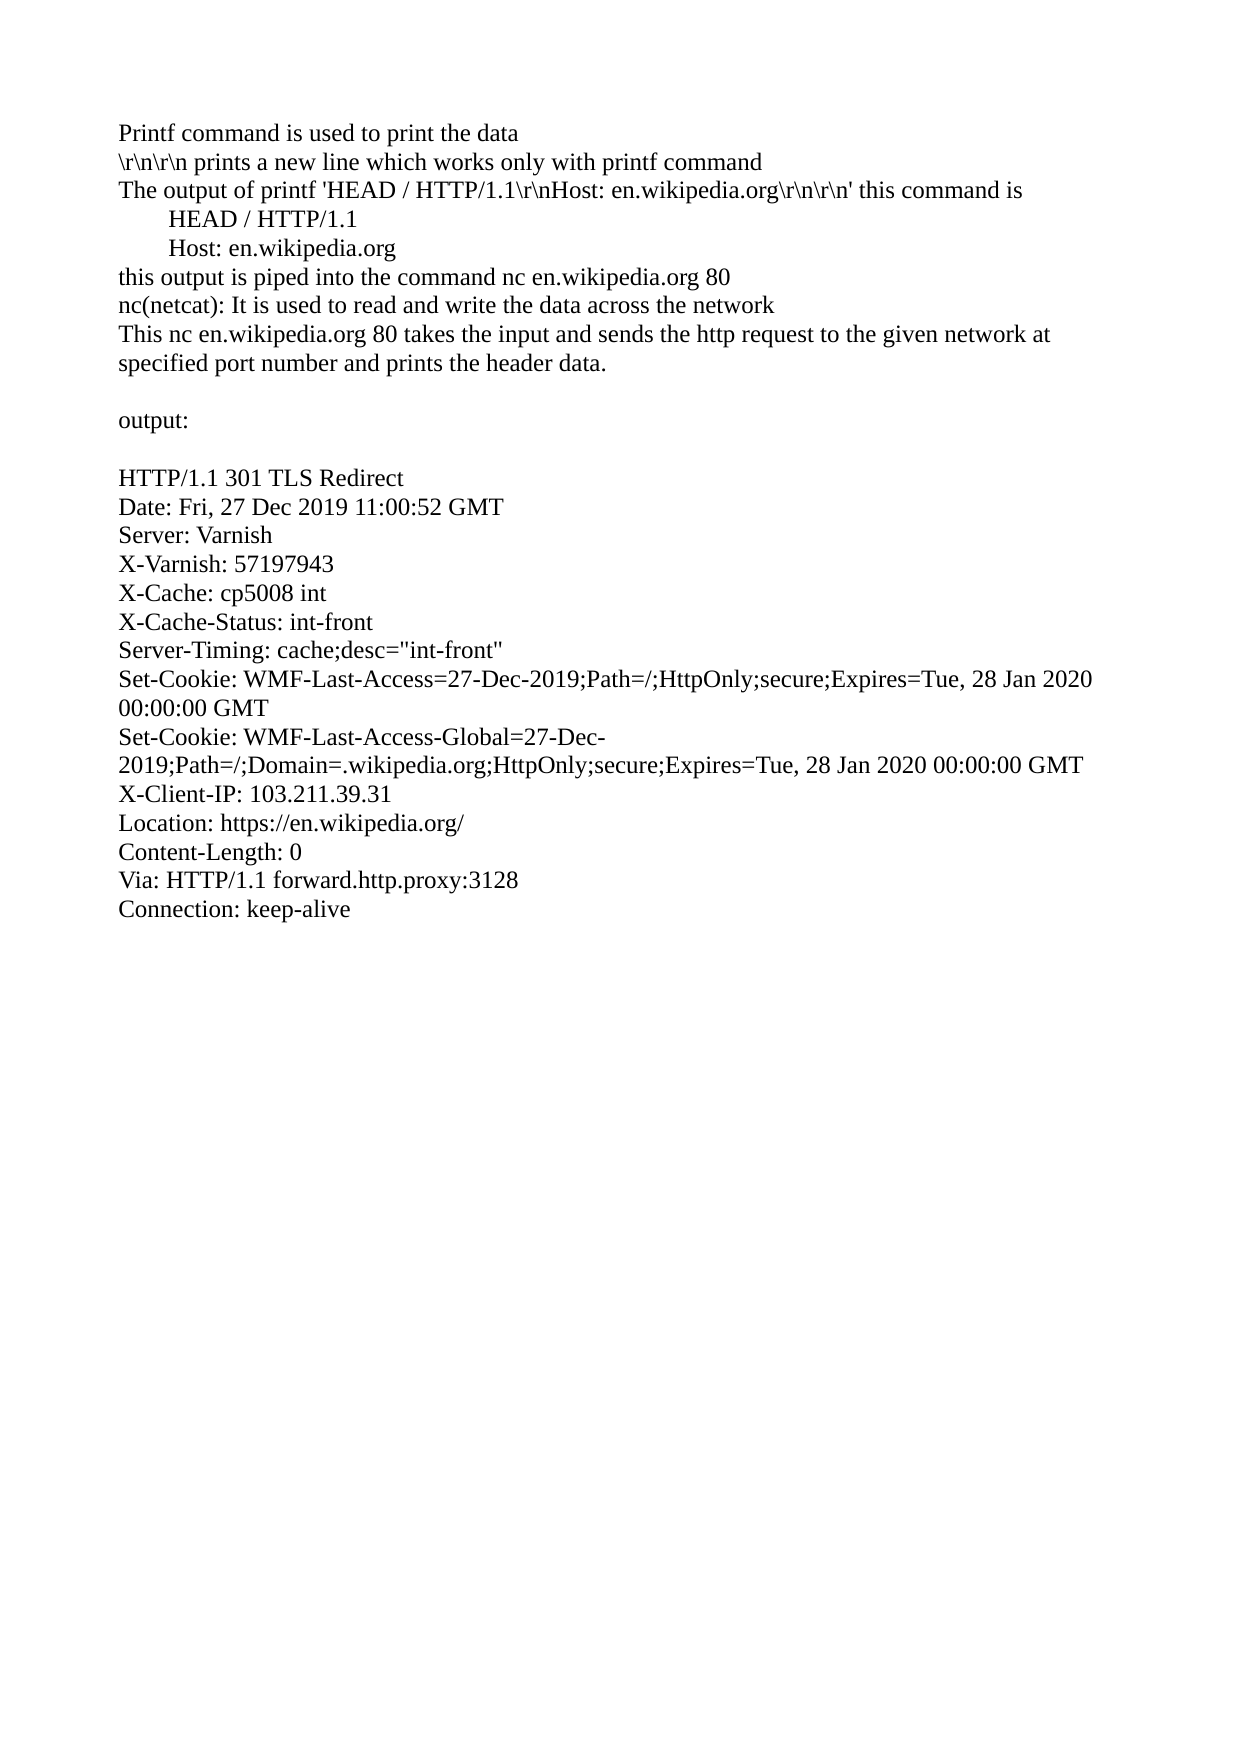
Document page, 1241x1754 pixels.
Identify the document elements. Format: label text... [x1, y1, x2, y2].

text Host: en.wikipedia.org [118, 233, 1122, 262]
text X-Cache-Status: int-front [118, 607, 1122, 636]
text Connection: keep-alive [118, 894, 1122, 923]
text HEAD / HTTP/1.1 [118, 204, 1122, 233]
text \r\n\r\n prints a new line which works only with printf command [118, 147, 1122, 176]
text Server-Timing: cache;desc="int-front" [118, 636, 1122, 664]
text This nc en.wikipedia.org 80 takes the input and sends the http request to the given network at specified port number and prints the header data. [118, 319, 1122, 377]
text Date: Fri, 27 Dec 2019 11:00:52 GMT [118, 492, 1122, 521]
text Via: HTTP/1.1 forward.http.proxy:3128 [118, 866, 1122, 894]
text X-Client-IP: 103.211.39.31 [118, 779, 1122, 808]
text X-Cache: cp5008 int [118, 578, 1122, 607]
text X-Varnish: 57197943 [118, 549, 1122, 578]
text Server: Varnish [118, 521, 1122, 549]
text output: [118, 406, 1122, 434]
text Printf command is used to print the data [118, 118, 1122, 147]
text nc(netcat): It is used to read and write the data across the network [118, 291, 1122, 319]
text HTTP/1.1 301 TLS Redirect [118, 463, 1122, 492]
text Location: https://en.wikipedia.org/ [118, 808, 1122, 837]
text Set-Cookie: WMF-Last-Access=27-Dec-2019;Path=/;HttpOnly;secure;Expires=Tue, 28 Jan 2020 00:00:00 GMT [118, 664, 1122, 722]
text this output is piped into the command nc en.wikipedia.org 80 [118, 262, 1122, 291]
text Set-Cookie: WMF-Last-Access-Global=27-Dec-2019;Path=/;Domain=.wikipedia.org;HttpOnly;secure;Expires=Tue, 28 Jan 2020 00:00:00 GMT [118, 722, 1122, 779]
text Content-Length: 0 [118, 837, 1122, 866]
text The output of printf 'HEAD / HTTP/1.1\r\nHost: en.wikipedia.org\r\n\r\n' this command is [118, 176, 1122, 204]
